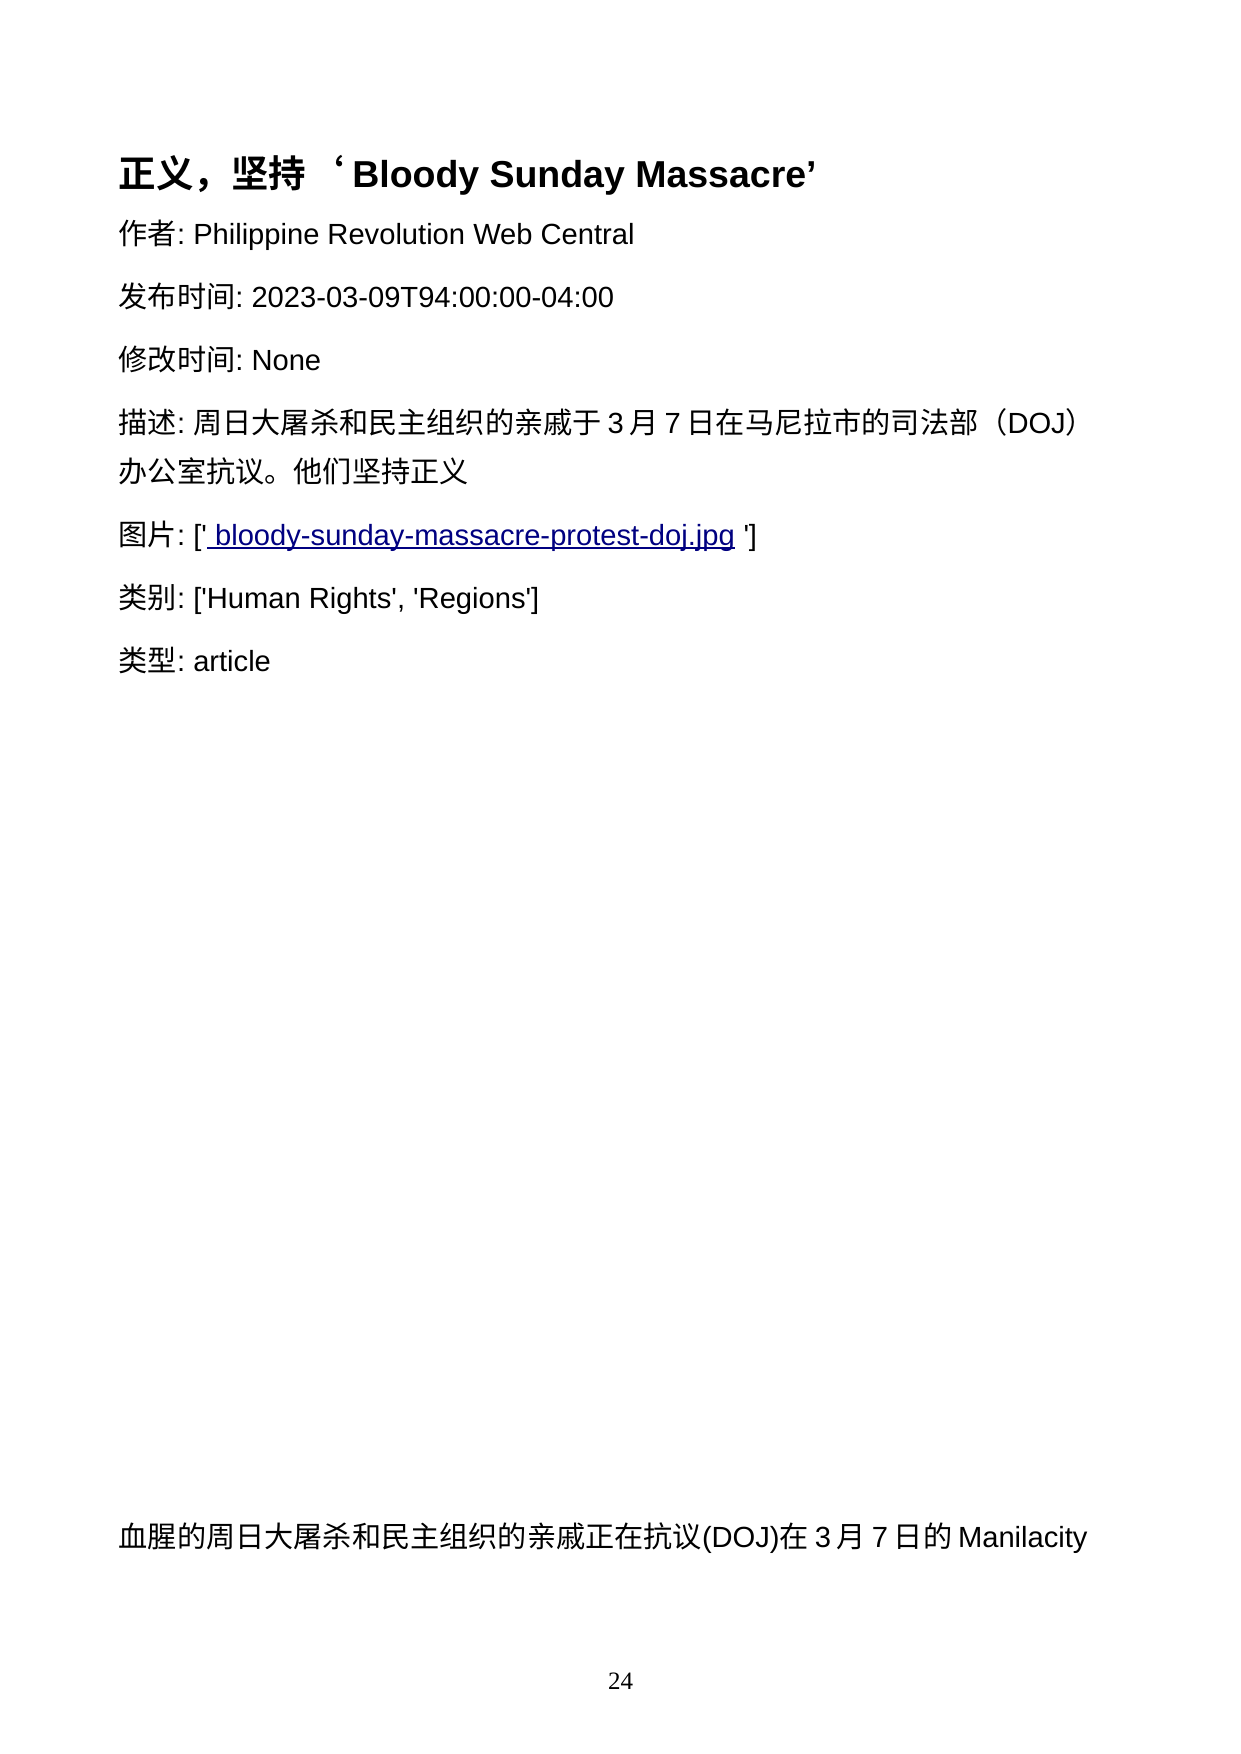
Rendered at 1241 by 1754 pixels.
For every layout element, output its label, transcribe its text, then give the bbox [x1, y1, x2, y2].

subtitle 正义，坚持‘ Bloody Sunday Massacre’ [118, 143, 1122, 198]
text 血腥的周日大屠杀和民主组织的亲戚正在抗议(DOJ)在3月7日的Manilacity中。他们坚持对涉嫌杀害的警察的正义和责任。 捍卫Southerntagalog集团的行动被领导。 之后，这些团体抗议并抗议了国家智慧协调机构(nica)在奎松市。 [118, 701, 1122, 1556]
text 类型: article [118, 638, 1122, 680]
text 发布时间: 2023-03-09T94:00:00-04:00 [118, 273, 1122, 316]
text 类别: ['Human Rights', 'Regions'] [118, 574, 1122, 617]
text 作者: Philippine Revolution Web Central [118, 210, 1122, 253]
text 图片: [' bloody-sunday-massacre-protest-doj.jpg '] [118, 511, 1122, 554]
text 修改时间: None [118, 337, 1122, 379]
text 描述: 周日大屠杀和民主组织的亲戚于3月7日在马尼拉市的司法部（DOJ）办公室抗议。他们坚持正义 [118, 400, 1122, 491]
